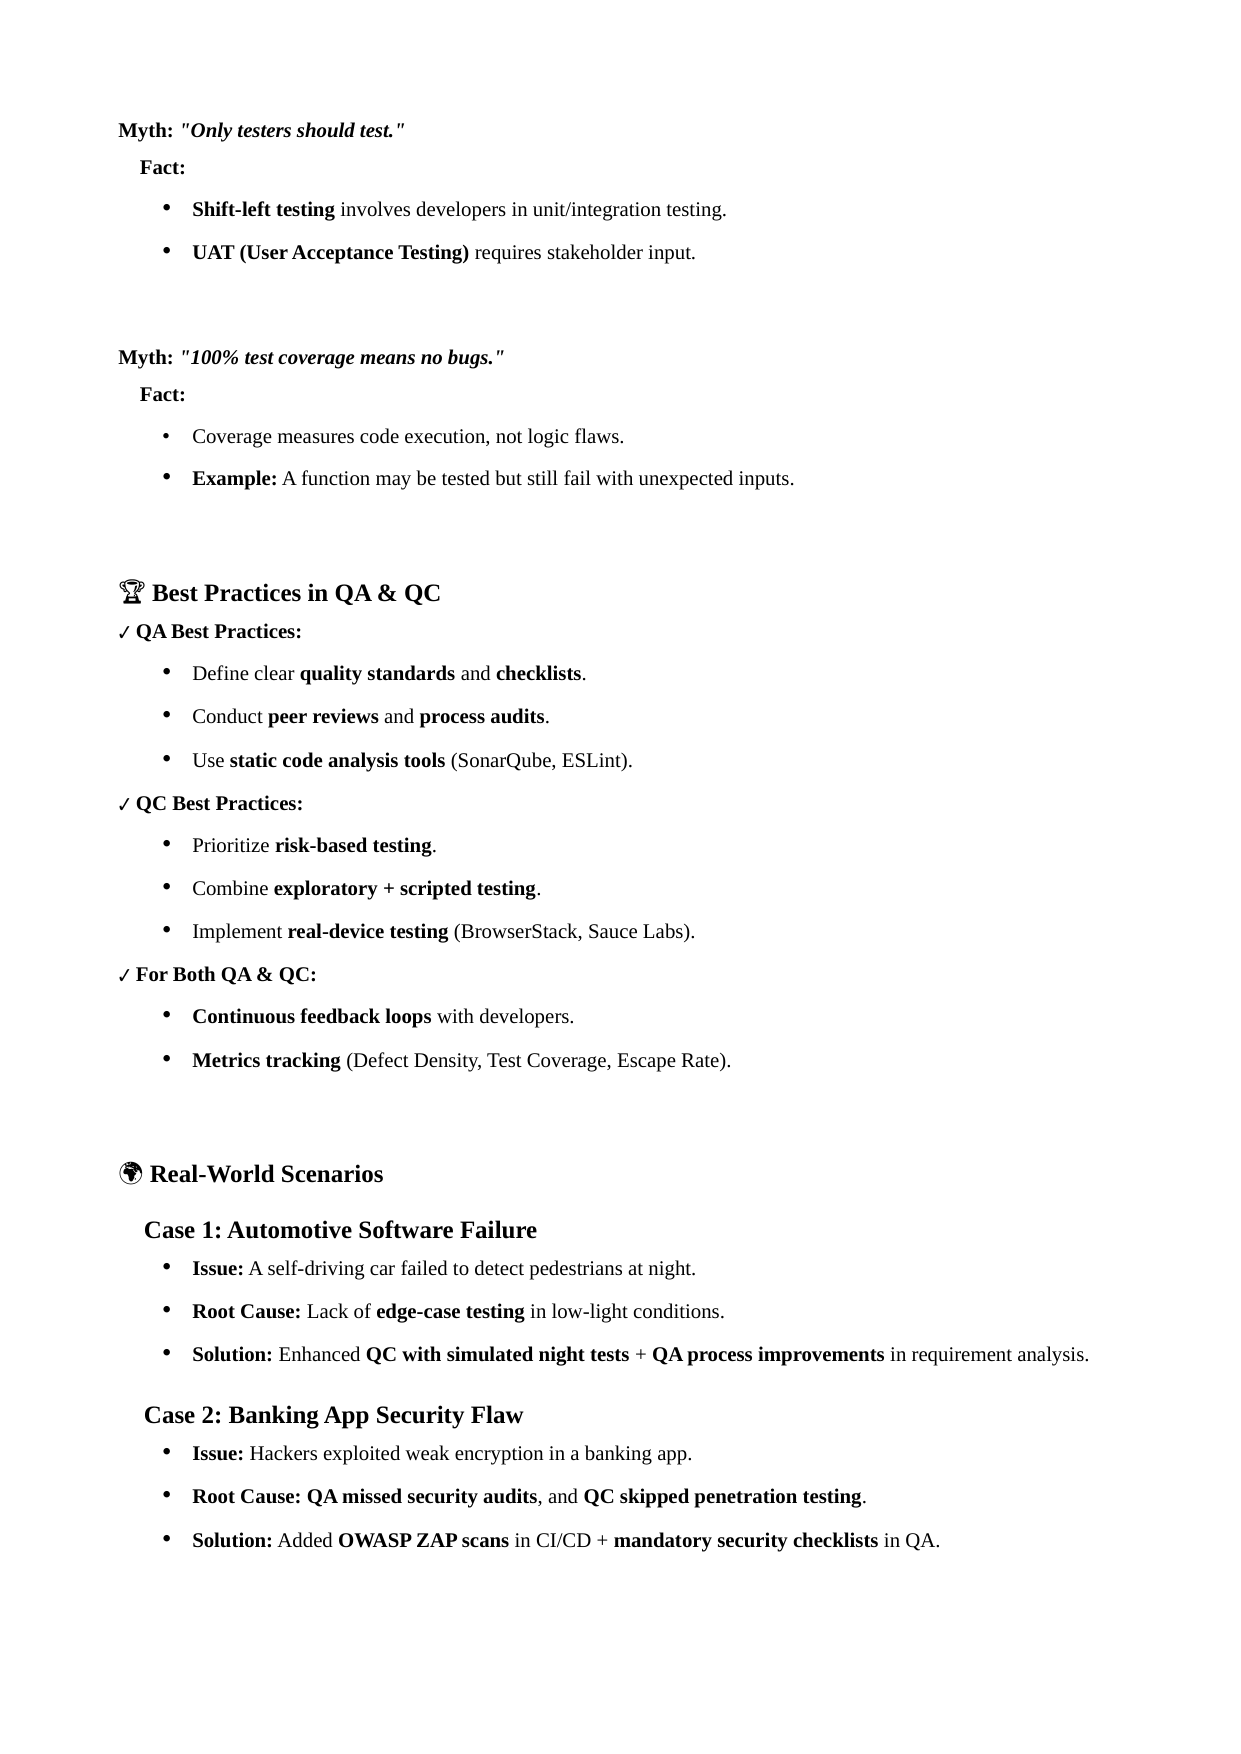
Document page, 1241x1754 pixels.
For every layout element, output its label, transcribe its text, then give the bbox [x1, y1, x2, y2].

list Example: A function may be tested but still fail with unexpected inputs. [162, 466, 1122, 491]
list Continuous feedback loops with developers. [162, 1004, 1122, 1029]
list Solution: Added OWASP ZAP scans in CI/CD + mandatory security checklists in QA. [162, 1528, 1122, 1552]
list Implement real-device testing (BrowserStack, Sauce Labs). [162, 919, 1122, 944]
list Define clear quality standards and checklists. [162, 661, 1122, 686]
list Issue: A self-driving car failed to detect pedestrians at night. [162, 1256, 1122, 1281]
list Coverage measures code execution, not logic flaws. [162, 424, 1122, 448]
list Prioritize risk-based testing. [162, 833, 1122, 858]
text ✔ QC Best Practices: [118, 791, 1122, 815]
list Root Cause: Lack of edge-case testing in low-light conditions. [162, 1299, 1122, 1324]
list UAT (User Acceptance Testing) requires stakeholder input. [162, 240, 1122, 265]
list Solution: Enhanced QC with simulated night tests + QA process improvements in requirement analysis. [162, 1342, 1122, 1367]
list Use static code analysis tools (SonarQube, ESLint). [162, 747, 1122, 772]
subtitle 🏦 Case 2: Banking App Security Flaw [118, 1400, 1122, 1429]
text ✔ For Both QA & QC: [118, 962, 1122, 986]
list Combine exploratory + scripted testing. [162, 876, 1122, 901]
subtitle 🌍 Real-World Scenarios [118, 1159, 1122, 1188]
text 📌 Fact: [118, 155, 1122, 179]
list Metrics tracking (Defect Density, Test Coverage, Escape Rate). [162, 1047, 1122, 1072]
subtitle Myth: "100% test coverage means no bugs." [118, 345, 1122, 369]
text ✔ QA Best Practices: [118, 619, 1122, 643]
text 📌 Fact: [118, 382, 1122, 406]
subtitle 🏆 Best Practices in QA & QC [118, 578, 1122, 607]
subtitle 🚗 Case 1: Automotive Software Failure [118, 1215, 1122, 1244]
list Issue: Hackers exploited weak encryption in a banking app. [162, 1441, 1122, 1466]
list Shift-left testing involves developers in unit/integration testing. [162, 197, 1122, 222]
subtitle Myth: "Only testers should test." [118, 118, 1122, 142]
list Root Cause: QA missed security audits, and QC skipped penetration testing. [162, 1484, 1122, 1509]
list Conduct peer reviews and process audits. [162, 704, 1122, 729]
